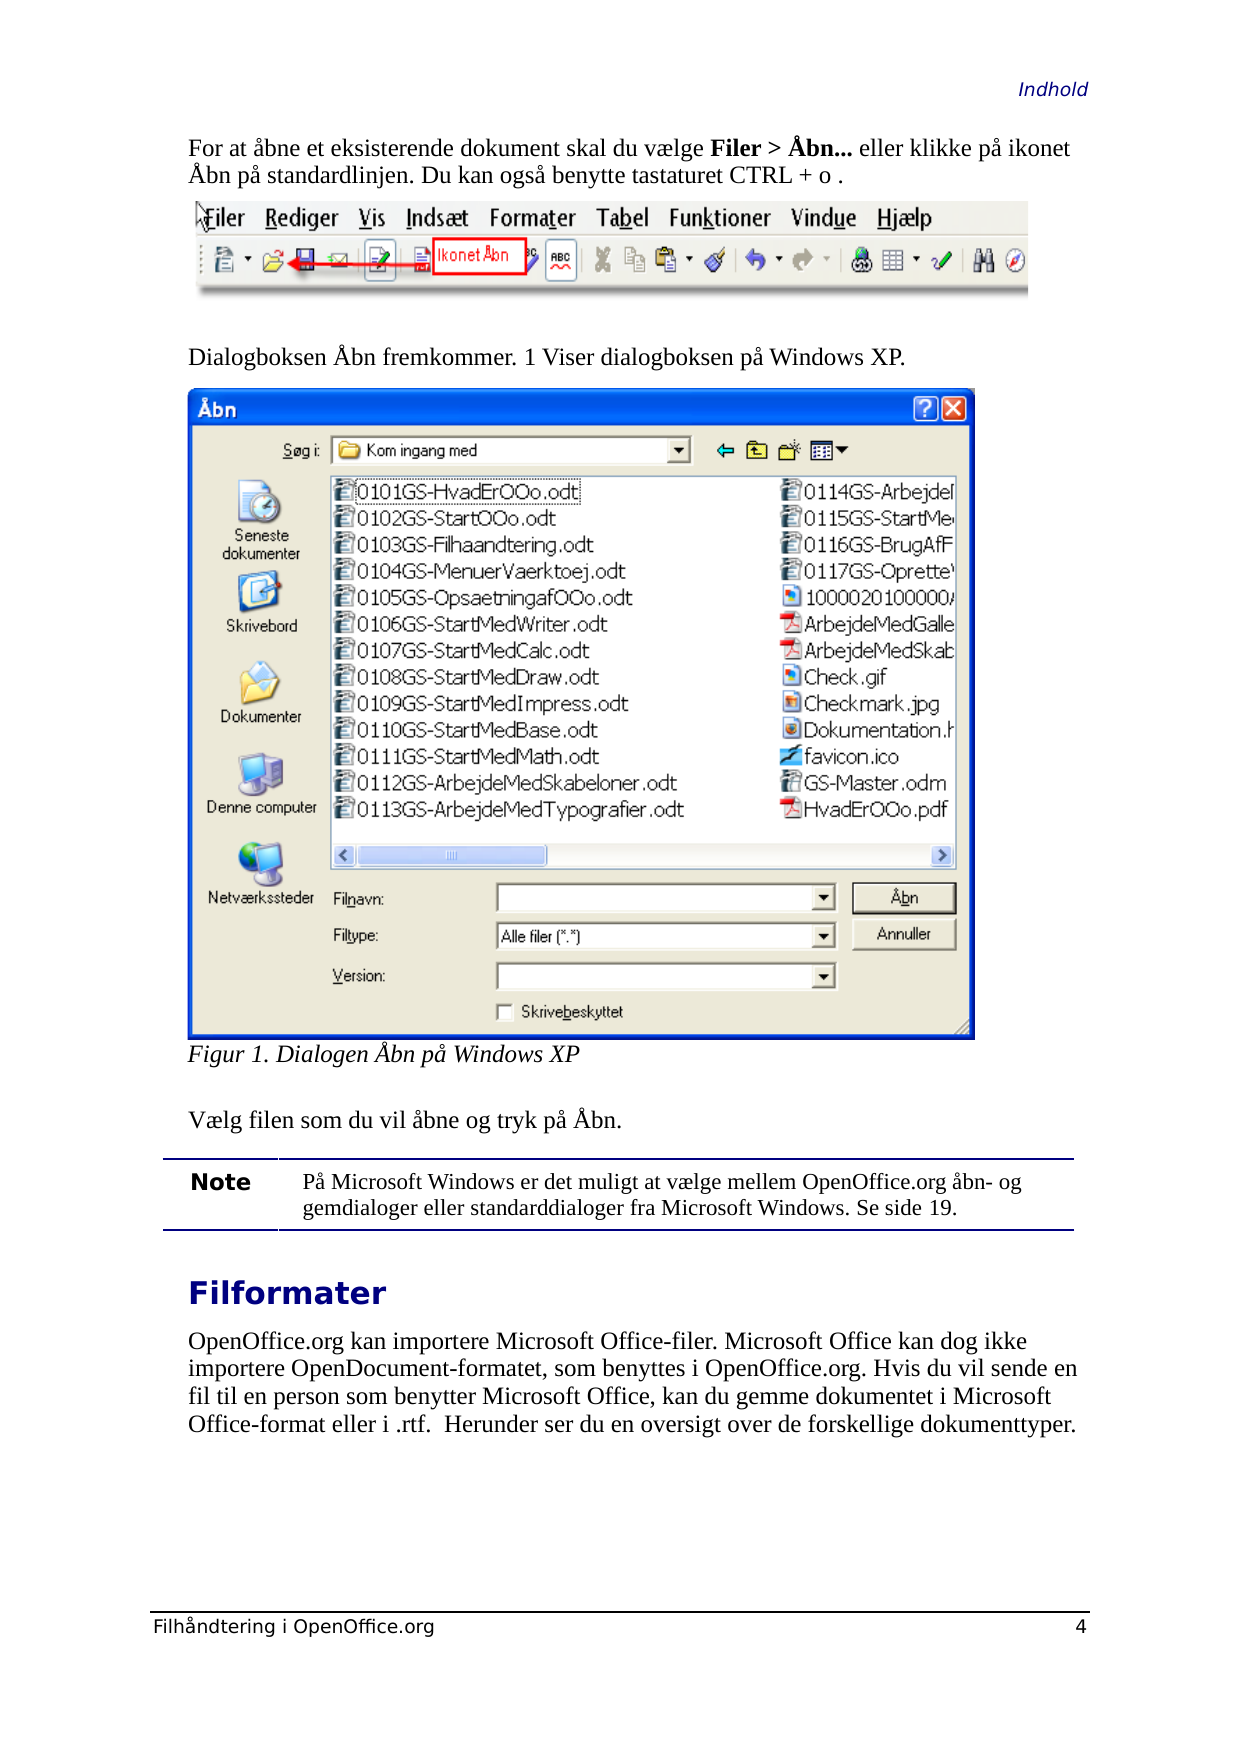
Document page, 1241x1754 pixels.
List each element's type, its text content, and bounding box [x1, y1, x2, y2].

table_header På Microsoft Windows er det muligt at vælge mellem OpenOffice.org åbn- og gemdialoger eller standarddialoger fra Microsoft Windows. Se side 19. [279, 1160, 1074, 1229]
text For at åbne et eksisterende dokument skal du vælge Filer > Åbn... eller klikke på ikonet Åbn på standardlinjen. Du kan også benytte tastaturet CTRL + o . [188, 134, 1090, 189]
text Dialogboksen Åbn fremkommer. Figur 1 Viser dialogboksen på Windows XP. [188, 343, 1090, 371]
text Vælg filen som du vil åbne og tryk på Åbn. [188, 1107, 1090, 1134]
picture [187, 388, 975, 1040]
text OpenOffice.org kan importere Microsoft Office-filer. Microsoft Office kan dog ikke importere OpenDocument-formatet, som benyttes i OpenOffice.org. Hvis du vil sende en fil til en person som benytter Microsoft Office, kan du gemme dokumentet i Microsoft Office-format eller i .rtf. Herunder ser du en oversigt over de forskellige dokumenttyper. [188, 1327, 1090, 1438]
table_header Note [163, 1160, 278, 1229]
picture [195, 201, 1029, 301]
subtitle Filformater [188, 1276, 1090, 1312]
text Figur 1. Dialogen Åbn på Windows XP [187, 1040, 975, 1068]
